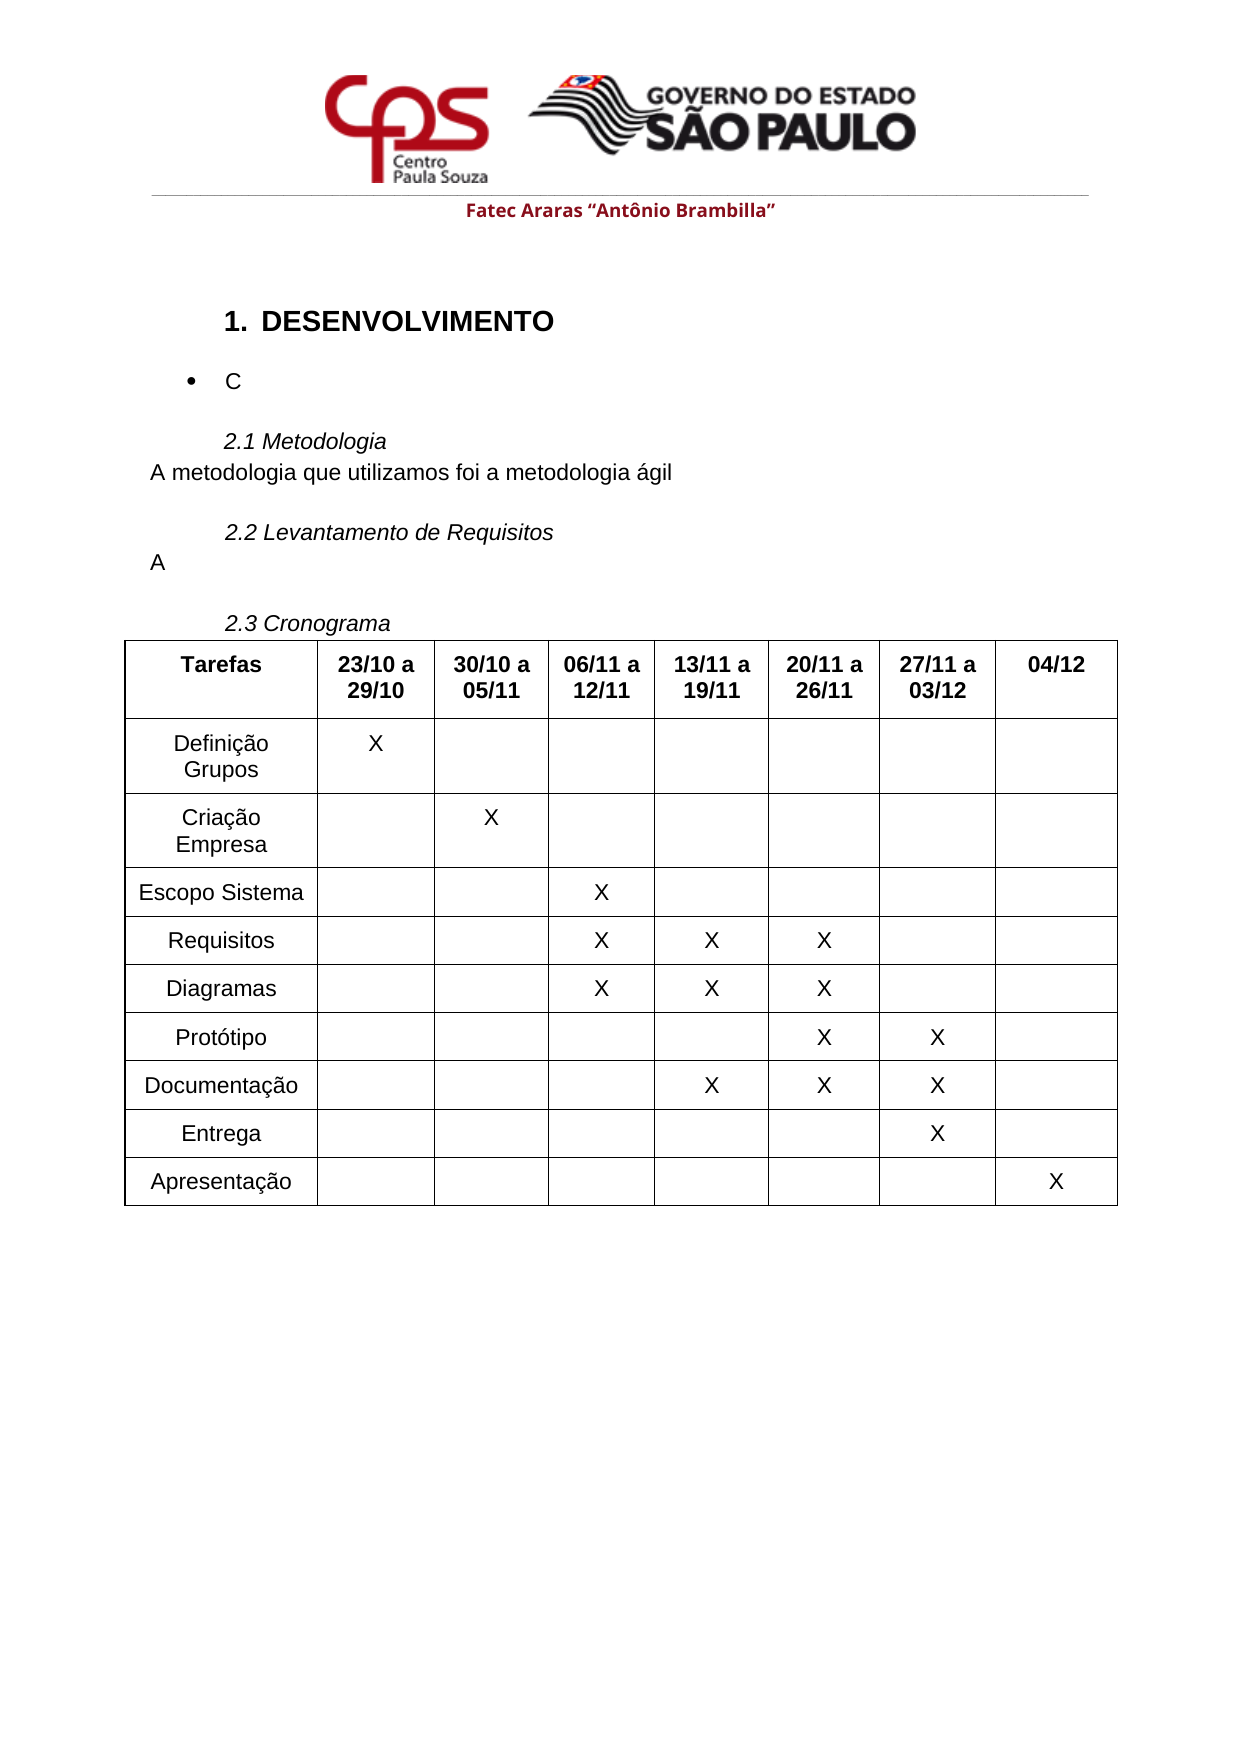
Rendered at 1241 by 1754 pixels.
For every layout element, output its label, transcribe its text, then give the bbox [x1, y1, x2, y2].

table_cell Escopo Sistema [126, 868, 317, 916]
table_cell [769, 1110, 879, 1157]
table_cell [996, 794, 1117, 867]
table_cell [318, 1110, 434, 1157]
table_cell X [549, 917, 654, 964]
subtitle DESENVOLVIMENTO [224, 304, 1091, 338]
table_header 30/10 a 05/11 [435, 641, 548, 718]
table_cell [435, 719, 548, 793]
table_cell [880, 868, 995, 916]
table_cell Criação Empresa [126, 794, 317, 867]
table_cell [549, 794, 654, 867]
table_cell [318, 1158, 434, 1205]
table_cell Diagramas [126, 965, 317, 1012]
table_cell X [880, 1061, 995, 1108]
table_cell [435, 1158, 548, 1205]
list C [187, 368, 1091, 394]
table_header 06/11 a 12/11 [549, 641, 654, 718]
table_cell X [769, 1061, 879, 1108]
table_cell [318, 917, 434, 964]
table_cell [996, 917, 1117, 964]
table_cell X [655, 917, 768, 964]
table_cell [655, 868, 768, 916]
table_cell Protótipo [126, 1013, 317, 1060]
table_cell [435, 1110, 548, 1157]
table_cell X [435, 794, 548, 867]
table_cell [435, 965, 548, 1012]
table_cell [318, 868, 434, 916]
table_cell [318, 1013, 434, 1060]
table_cell Requisitos [126, 917, 317, 964]
table_cell [549, 1158, 654, 1205]
table_cell [435, 868, 548, 916]
table_cell Definição Grupos [126, 719, 317, 793]
table_cell Entrega [126, 1110, 317, 1157]
table_cell [769, 794, 879, 867]
table_cell [549, 719, 654, 793]
table_cell [318, 965, 434, 1012]
table_cell [655, 794, 768, 867]
table_header 04/12 [996, 641, 1117, 718]
table_cell Apresentação [126, 1158, 317, 1205]
table_cell X [769, 965, 879, 1012]
table_cell [769, 868, 879, 916]
table_cell Documentação [126, 1061, 317, 1108]
table_cell X [549, 868, 654, 916]
text 2.1 Metodologia [150, 428, 1091, 454]
table_cell X [996, 1158, 1117, 1205]
table_cell [318, 794, 434, 867]
table_cell [769, 719, 879, 793]
table_cell [655, 719, 768, 793]
table_cell X [769, 1013, 879, 1060]
table_cell [655, 1110, 768, 1157]
table_header 13/11 a 19/11 [655, 641, 768, 718]
table_cell X [549, 965, 654, 1012]
table_cell [996, 965, 1117, 1012]
table_cell X [880, 1013, 995, 1060]
table_cell [435, 917, 548, 964]
table_cell X [769, 917, 879, 964]
table_cell [996, 719, 1117, 793]
table_header Tarefas [126, 641, 317, 718]
table_cell X [318, 719, 434, 793]
table_cell [996, 1110, 1117, 1157]
table_header 23/10 a 29/10 [318, 641, 434, 718]
table_cell [996, 1013, 1117, 1060]
table_cell [880, 917, 995, 964]
table_cell [549, 1013, 654, 1060]
table_cell X [655, 965, 768, 1012]
table_cell [435, 1013, 548, 1060]
table_header 27/11 a 03/12 [880, 641, 995, 718]
table_cell X [655, 1061, 768, 1108]
table_cell [880, 1158, 995, 1205]
table_cell [880, 965, 995, 1012]
table_cell [318, 1061, 434, 1108]
table_cell [996, 868, 1117, 916]
table_cell [549, 1061, 654, 1108]
table_cell [769, 1158, 879, 1205]
table_cell [655, 1158, 768, 1205]
table_cell [435, 1061, 548, 1108]
table_cell [880, 719, 995, 793]
table_cell [655, 1013, 768, 1060]
table_cell X [880, 1110, 995, 1157]
table_cell [996, 1061, 1117, 1108]
table_cell [549, 1110, 654, 1157]
text A [150, 549, 1091, 575]
table_cell [880, 794, 995, 867]
text A metodologia que utilizamos foi a metodologia ágil [150, 458, 1091, 485]
table_header 20/11 a 26/11 [769, 641, 879, 718]
text 2.2 Levantamento de Requisitos [150, 519, 1091, 545]
text 2.3 Cronograma [150, 609, 1091, 636]
